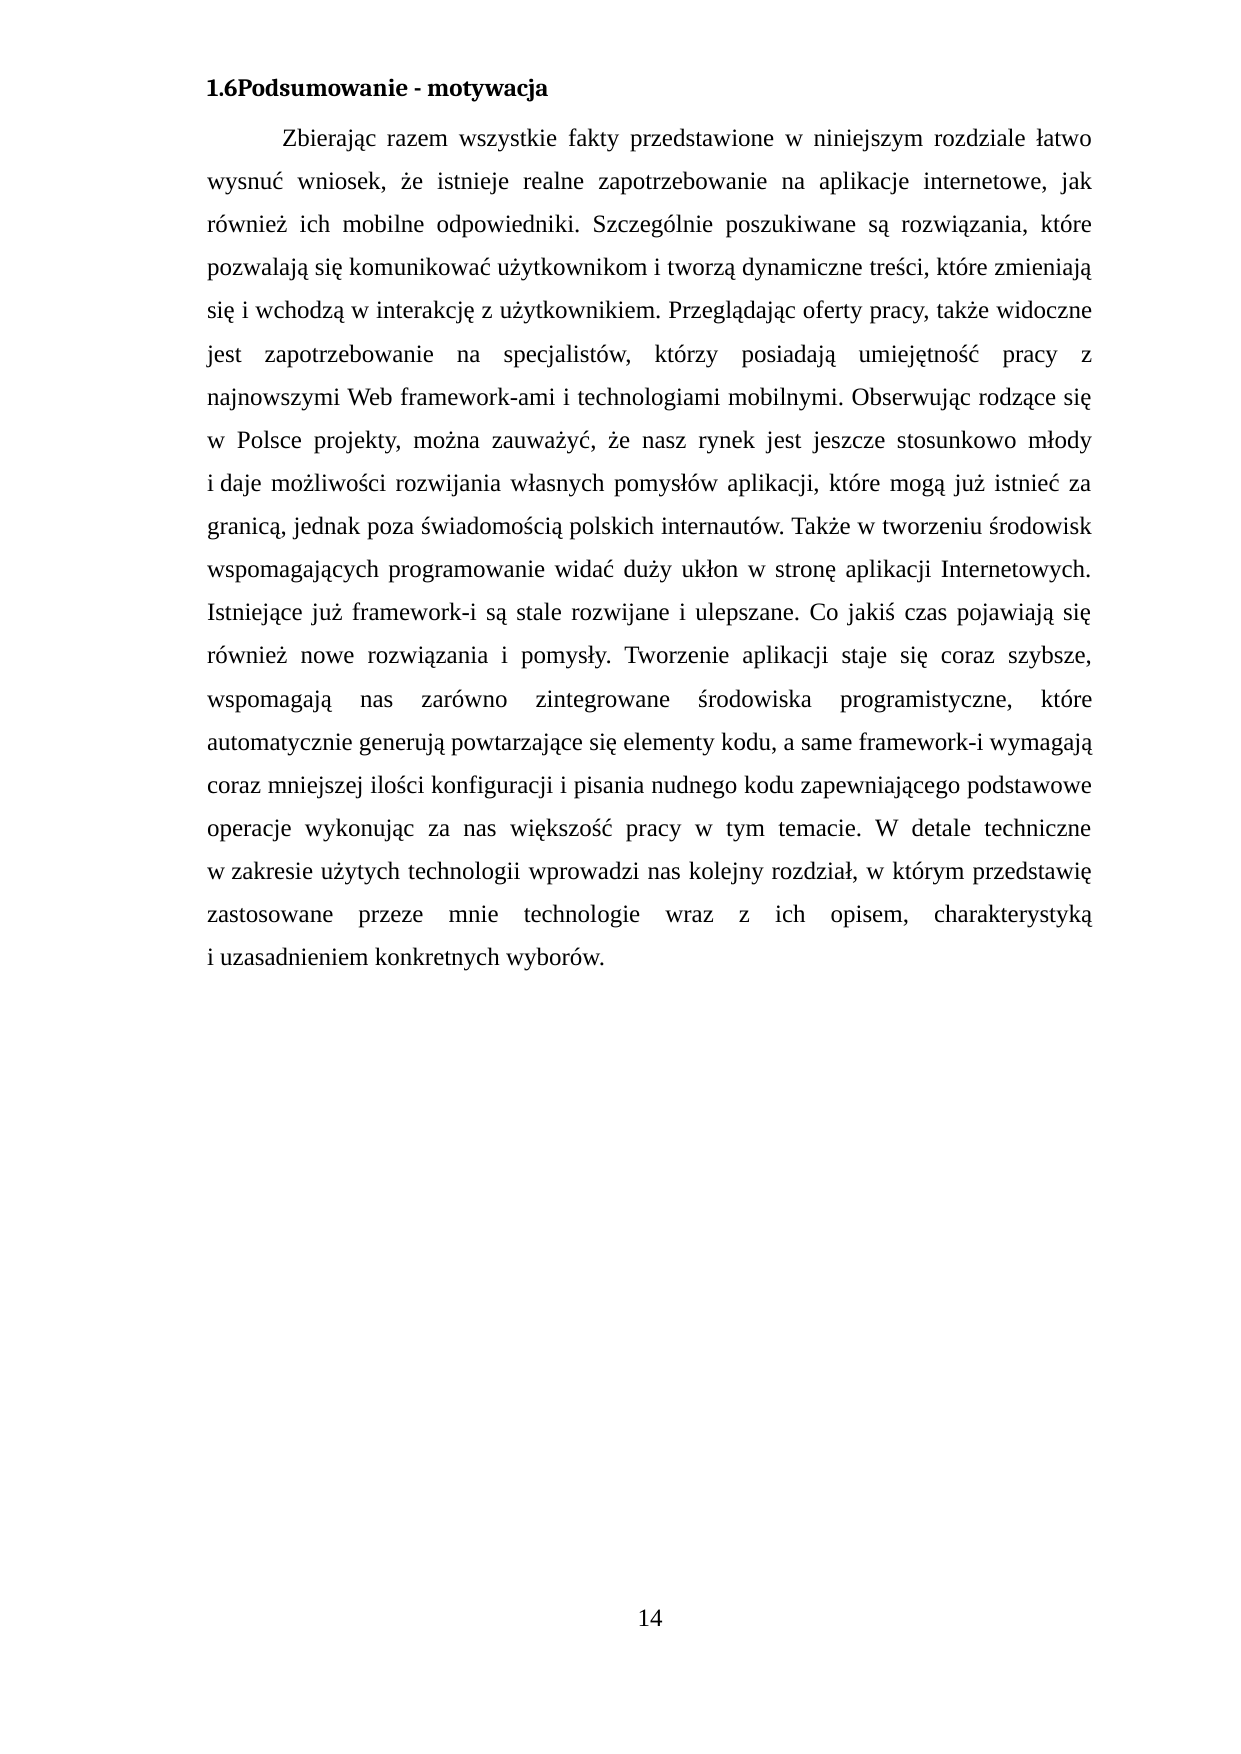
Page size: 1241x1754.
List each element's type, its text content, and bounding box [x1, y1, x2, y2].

text Zbierając razem wszystkie fakty przedstawione w niniejszym rozdziale łatwo wysnuć wniosek, że istnieje realne zapotrzebowanie na aplikacje internetowe, jak również ich mobilne odpowiedniki. Szczególnie poszukiwane są rozwiązania, które pozwalają się komunikować użytkownikom i tworzą dynamiczne treści, które zmieniają się i wchodzą w interakcję z użytkownikiem. Przeglądając oferty pracy, także widoczne jest zapotrzebowanie na specjalistów, którzy posiadają umiejętność pracy z najnowszymi Web framework-ami i technologiami mobilnymi. Obserwując rodzące się w Polsce projekty, można zauważyć, że nasz rynek jest jeszcze stosunkowo młody i daje możliwości rozwijania własnych pomysłów aplikacji, które mogą już istnieć za granicą, jednak poza świadomością polskich internautów. Także w tworzeniu środowisk wspomagających programowanie widać duży ukłon w stronę aplikacji Internetowych. Istniejące już framework-i są stale rozwijane i ulepszane. Co jakiś czas pojawiają się również nowe rozwiązania i pomysły. Tworzenie aplikacji staje się coraz szybsze, wspomagają nas zarówno zintegrowane środowiska programistyczne, które automatycznie generują powtarzające się elementy kodu, a same framework-i wymagają coraz mniejszej ilości konfiguracji i pisania nudnego kodu zapewniającego podstawowe operacje wykonując za nas większość pracy w tym temacie. W detale techniczne w zakresie użytych technologii wprowadzi nas kolejny rozdział, w którym przedstawię zastosowane przeze mnie technologie wraz z ich opisem, charakterystyką i uzasadnieniem konkretnych wyborów. [207, 123, 1092, 971]
list Podsumowanie - motywacja [207, 74, 1092, 102]
